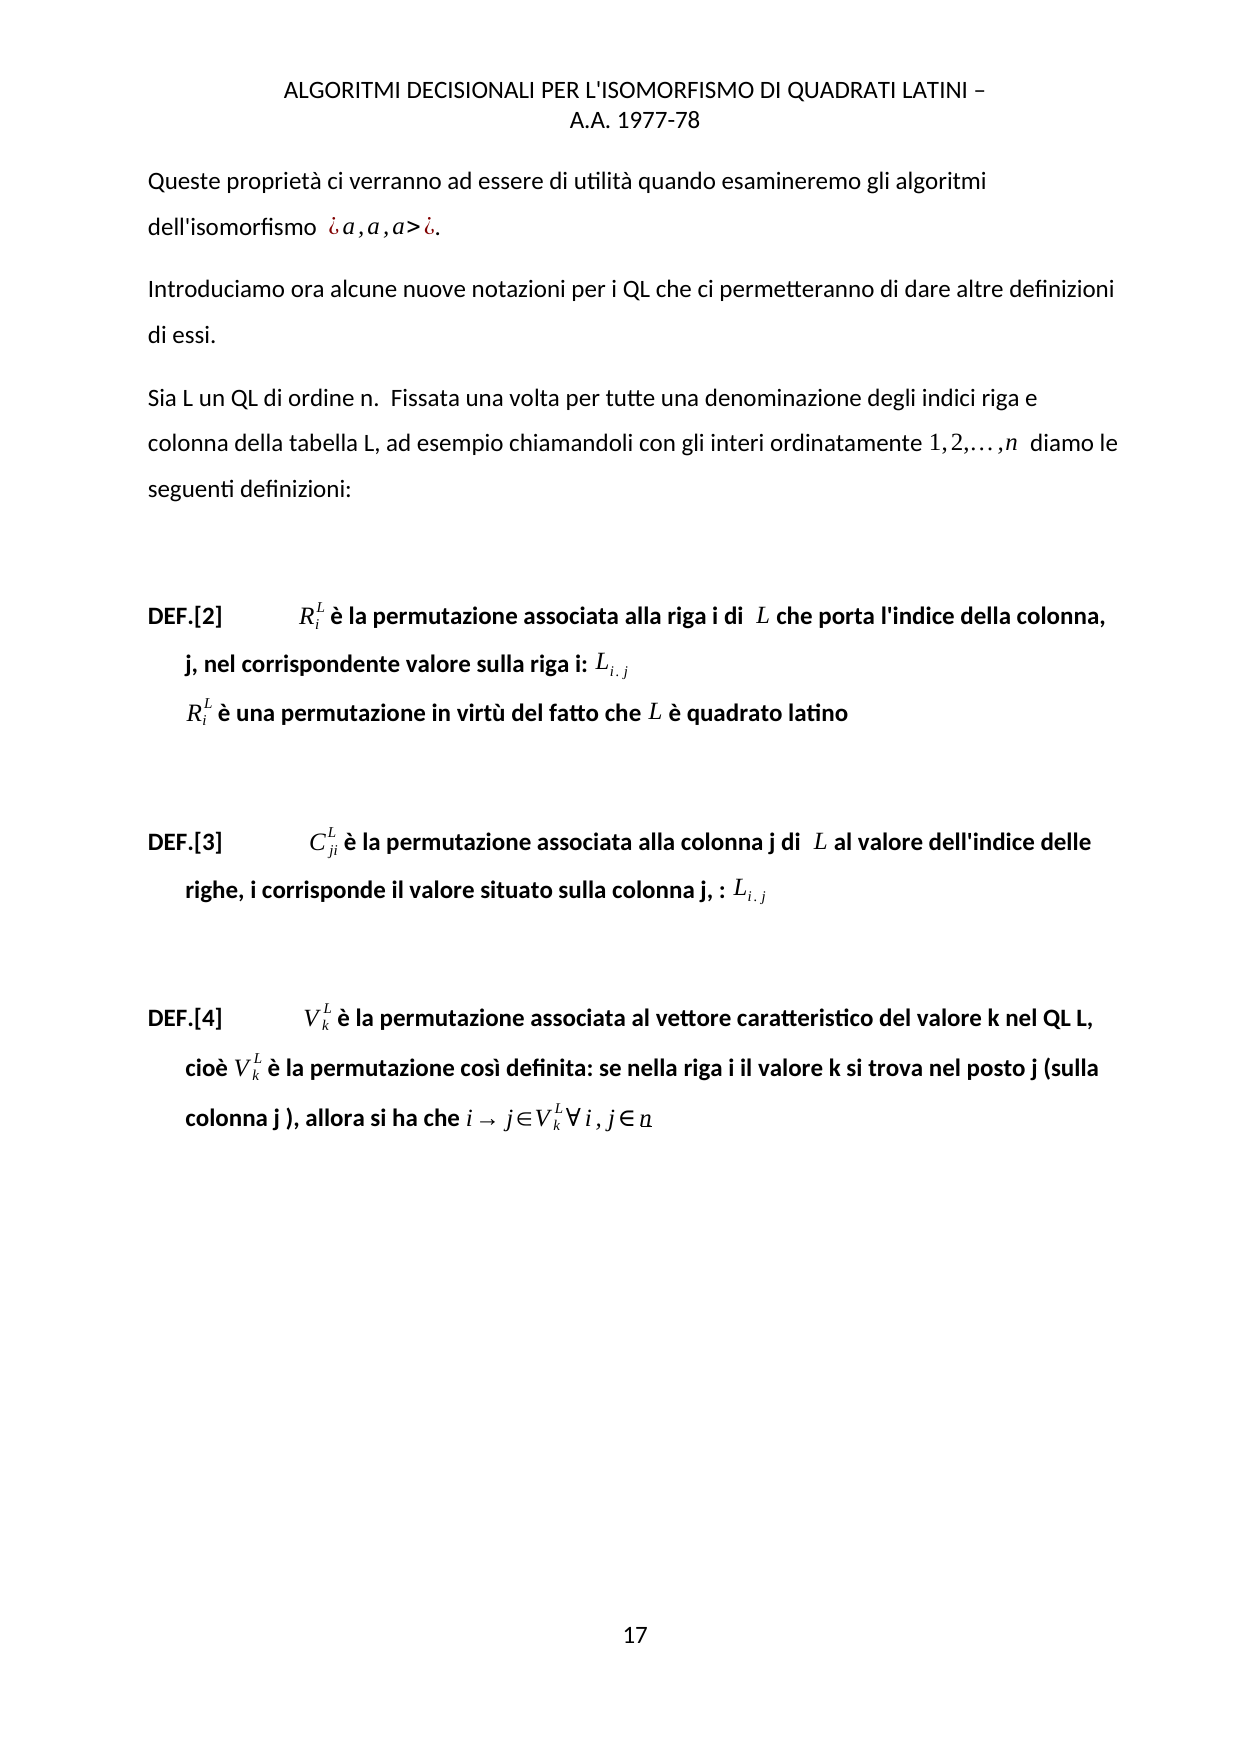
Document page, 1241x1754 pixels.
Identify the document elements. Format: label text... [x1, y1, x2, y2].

list è la permutazione associata alla colonna j di al valore dell'indice delle righe, i corrisponde il valore situato sulla colonna j, : [148, 824, 1122, 905]
text Queste proprietà ci verranno ad essere di utilità quando esamineremo gli algoritmi dell'isomorfismo . [148, 165, 1122, 242]
list è la permutazione associata alla riga i di che porta l'indice della colonna, j, nel corrispondente valore sulla riga i: è una permutazione in virtù del fatto che è quadrato latino [148, 598, 1122, 729]
text Introduciamo ora alcune nuove notazioni per i QL che ci permetteranno di dare altre definizioni di essi. [148, 273, 1122, 350]
list è la permutazione associata al vettore caratteristico del valore k nel QL L, cioè è la permutazione così definita: se nella riga i il valore k si trova nel posto j (sulla colonna j ), allora si ha che [148, 999, 1122, 1134]
text Sia L un QL di ordine n. Fissata una volta per tutte una denominazione degli indici riga e colonna della tabella L, ad esempio chiamandoli con gli interi ordinatamente diamo le seguenti definizioni: [148, 382, 1122, 504]
